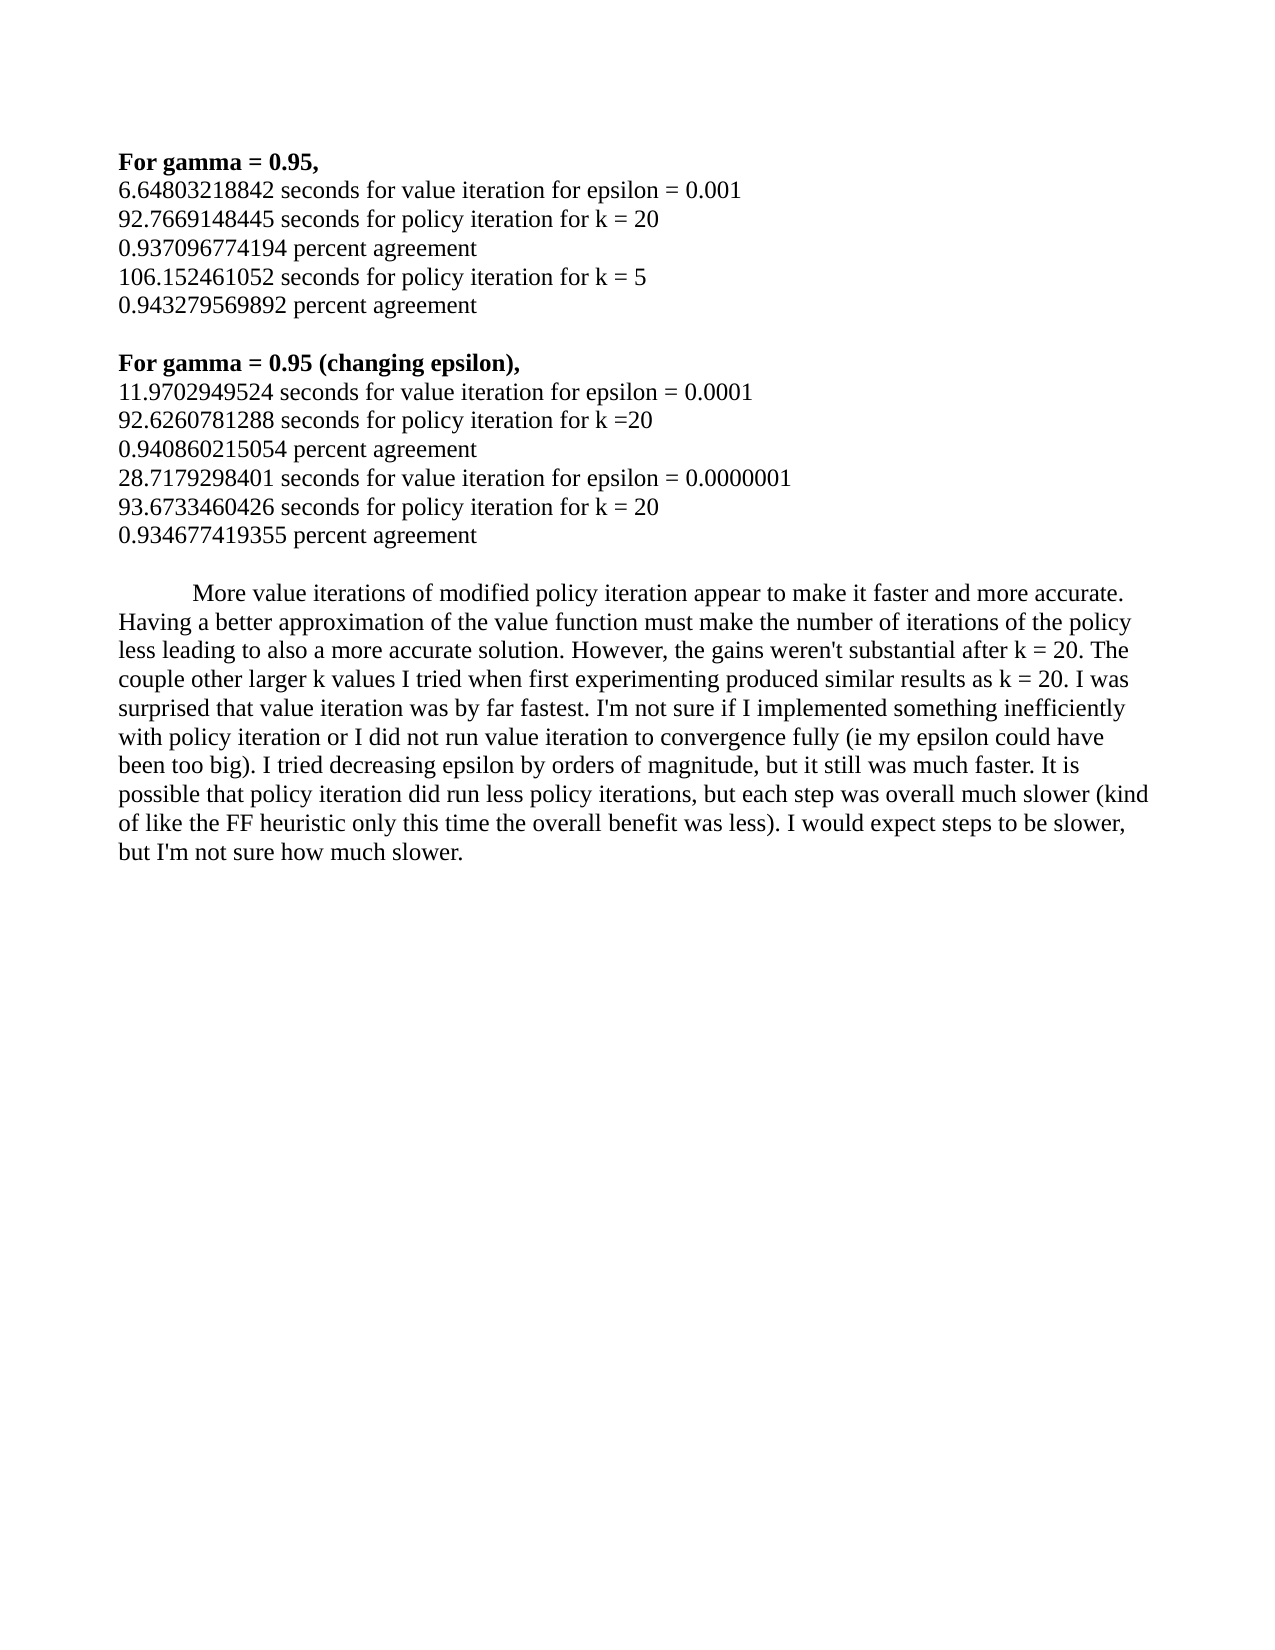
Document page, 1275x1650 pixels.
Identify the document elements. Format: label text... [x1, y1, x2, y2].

text 0.937096774194 percent agreement [118, 233, 1157, 262]
text 93.6733460426 seconds for policy iteration for k = 20 [118, 492, 1157, 521]
text 0.934677419355 percent agreement [118, 521, 1157, 549]
text More value iterations of modified policy iteration appear to make it faster and more accurate. Having a better approximation of the value function must make the number of iterations of the policy less leading to also a more accurate solution. However, the gains weren't substantial after k = 20. The couple other larger k values I tried when first experimenting produced similar results as k = 20. I was surprised that value iteration was by far fastest. I'm not sure if I implemented something inefficiently with policy iteration or I did not run value iteration to convergence fully (ie my epsilon could have been too big). I tried decreasing epsilon by orders of magnitude, but it still was much faster. It is possible that policy iteration did run less policy iterations, but each step was overall much slower (kind of like the FF heuristic only this time the overall benefit was less). I would expect steps to be slower, but I'm not sure how much slower. [118, 578, 1157, 866]
text 28.7179298401 seconds for value iteration for epsilon = 0.0000001 [118, 463, 1157, 492]
text 6.64803218842 seconds for value iteration for epsilon = 0.001 [118, 176, 1157, 204]
text 106.152461052 seconds for policy iteration for k = 5 [118, 262, 1157, 291]
text 92.7669148445 seconds for policy iteration for k = 20 [118, 204, 1157, 233]
text 0.940860215054 percent agreement [118, 434, 1157, 463]
text 92.6260781288 seconds for policy iteration for k =20 [118, 406, 1157, 434]
text For gamma = 0.95 (changing epsilon), [118, 348, 1157, 377]
text For gamma = 0.95, [118, 147, 1157, 176]
text 0.943279569892 percent agreement [118, 291, 1157, 319]
text 11.9702949524 seconds for value iteration for epsilon = 0.0001 [118, 377, 1157, 406]
